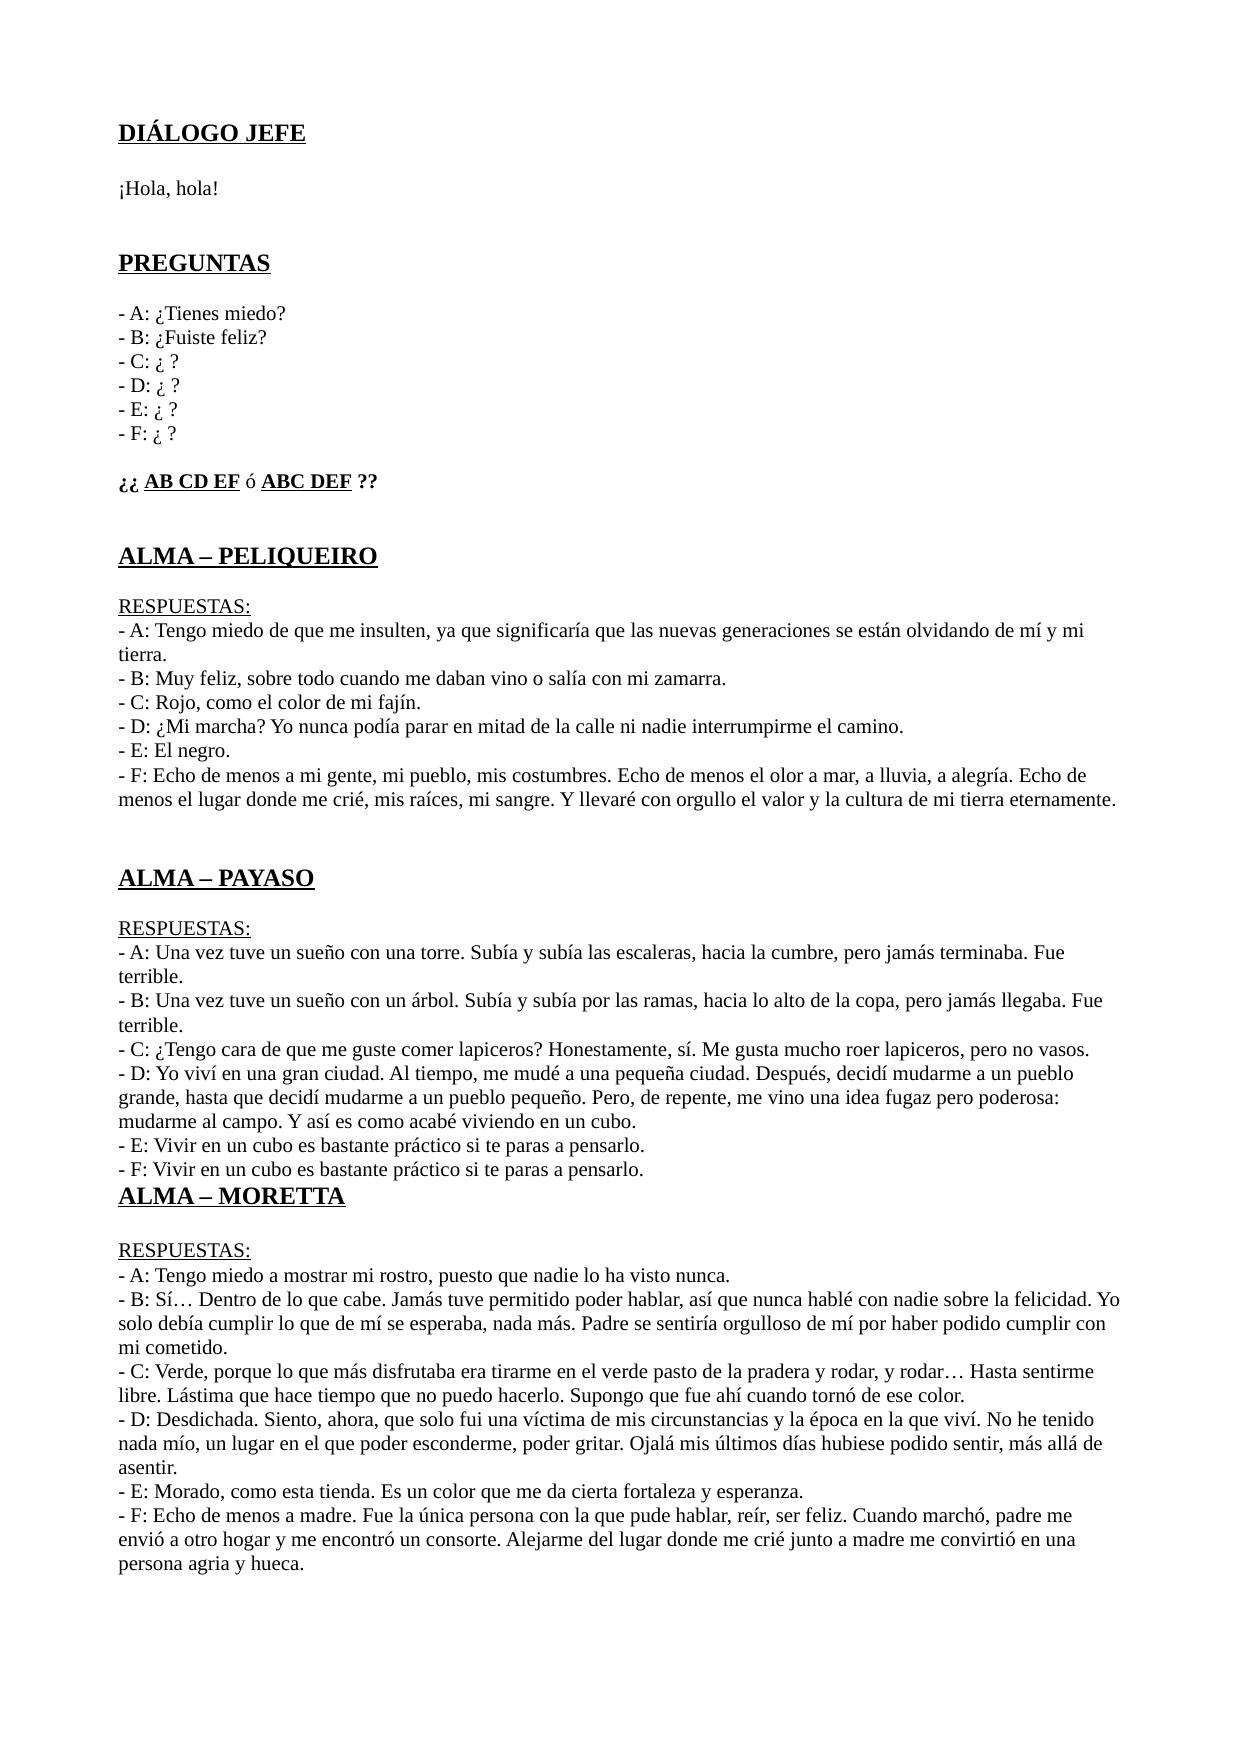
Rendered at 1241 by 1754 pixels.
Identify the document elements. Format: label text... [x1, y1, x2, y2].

text - E: Vivir en un cubo es bastante práctico si te paras a pensarlo. [118, 1133, 1122, 1157]
text ¿¿ AB CD EF ó ABC DEF ?? [118, 469, 1122, 493]
text - A: Tengo miedo a mostrar mi rostro, puesto que nadie lo ha visto nunca. [118, 1262, 1122, 1287]
text DIÁLOGO JEFE [118, 118, 1122, 147]
text - E: ¿ ? [118, 397, 1122, 421]
text - D: Desdichada. Siento, ahora, que solo fui una víctima de mis circunstancias y la época en la que viví. No he tenido nada mío, un lugar en el que poder esconderme, poder gritar. Ojalá mis últimos días hubiese podido sentir, más allá de asentir. [118, 1407, 1122, 1479]
text - F: ¿ ? [118, 421, 1122, 445]
text ALMA – PELIQUEIRO [118, 541, 1122, 570]
text - B: Muy feliz, sobre todo cuando me daban vino o salía con mi zamarra. [118, 666, 1122, 690]
text - D: ¿ ? [118, 373, 1122, 397]
text ¡Hola, hola! [118, 176, 1122, 200]
text - B: Una vez tuve un sueño con un árbol. Subía y subía por las ramas, hacia lo alto de la copa, pero jamás llegaba. Fue terrible. [118, 988, 1122, 1037]
text RESPUESTAS: [118, 1238, 1122, 1262]
text - C: ¿ ? [118, 349, 1122, 373]
text ALMA – PAYASO [118, 863, 1122, 892]
text - E: El negro. [118, 738, 1122, 762]
text - F: Echo de menos a mi gente, mi pueblo, mis costumbres. Echo de menos el olor a mar, a lluvia, a alegría. Echo de menos el lugar donde me crié, mis raíces, mi sangre. Y llevaré con orgullo el valor y la cultura de mi tierra eternamente. [118, 762, 1122, 811]
text - C: ¿Tengo cara de que me guste comer lapiceros? Honestamente, sí. Me gusta mucho roer lapiceros, pero no vasos. [118, 1037, 1122, 1061]
text PREGUNTAS [118, 248, 1122, 277]
text - D: Yo viví en una gran ciudad. Al tiempo, me mudé a una pequeña ciudad. Después, decidí mudarme a un pueblo grande, hasta que decidí mudarme a un pueblo pequeño. Pero, de repente, me vino una idea fugaz pero poderosa: mudarme al campo. Y así es como acabé viviendo en un cubo. [118, 1061, 1122, 1133]
text - F: Echo de menos a madre. Fue la única persona con la que pude hablar, reír, ser feliz. Cuando marchó, padre me envió a otro hogar y me encontró un consorte. Alejarme del lugar donde me crié junto a madre me convirtió en una persona agria y hueca. [118, 1503, 1122, 1575]
text - B: ¿Fuiste feliz? [118, 325, 1122, 349]
text - A: Tengo miedo de que me insulten, ya que significaría que las nuevas generaciones se están olvidando de mí y mi tierra. [118, 618, 1122, 666]
text - D: ¿Mi marcha? Yo nunca podía parar en mitad de la calle ni nadie interrumpirme el camino. [118, 714, 1122, 738]
text - A: Una vez tuve un sueño con una torre. Subía y subía las escaleras, hacia la cumbre, pero jamás terminaba. Fue terrible. [118, 940, 1122, 988]
text ALMA – MORETTA [118, 1181, 1122, 1210]
text - E: Morado, como esta tienda. Es un color que me da cierta fortaleza y esperanza. [118, 1479, 1122, 1503]
text - F: Vivir en un cubo es bastante práctico si te paras a pensarlo. [118, 1157, 1122, 1181]
text - C: Rojo, como el color de mi fajín. [118, 690, 1122, 714]
text RESPUESTAS: [118, 594, 1122, 618]
text - A: ¿Tienes miedo? [118, 301, 1122, 325]
text - C: Verde, porque lo que más disfrutaba era tirarme en el verde pasto de la pradera y rodar, y rodar… Hasta sentirme libre. Lástima que hace tiempo que no puedo hacerlo. Supongo que fue ahí cuando tornó de ese color. [118, 1359, 1122, 1407]
text RESPUESTAS: [118, 916, 1122, 940]
text - B: Sí… Dentro de lo que cabe. Jamás tuve permitido poder hablar, así que nunca hablé con nadie sobre la felicidad. Yo solo debía cumplir lo que de mí se esperaba, nada más. Padre se sentiría orgulloso de mí por haber podido cumplir con mi cometido. [118, 1287, 1122, 1359]
